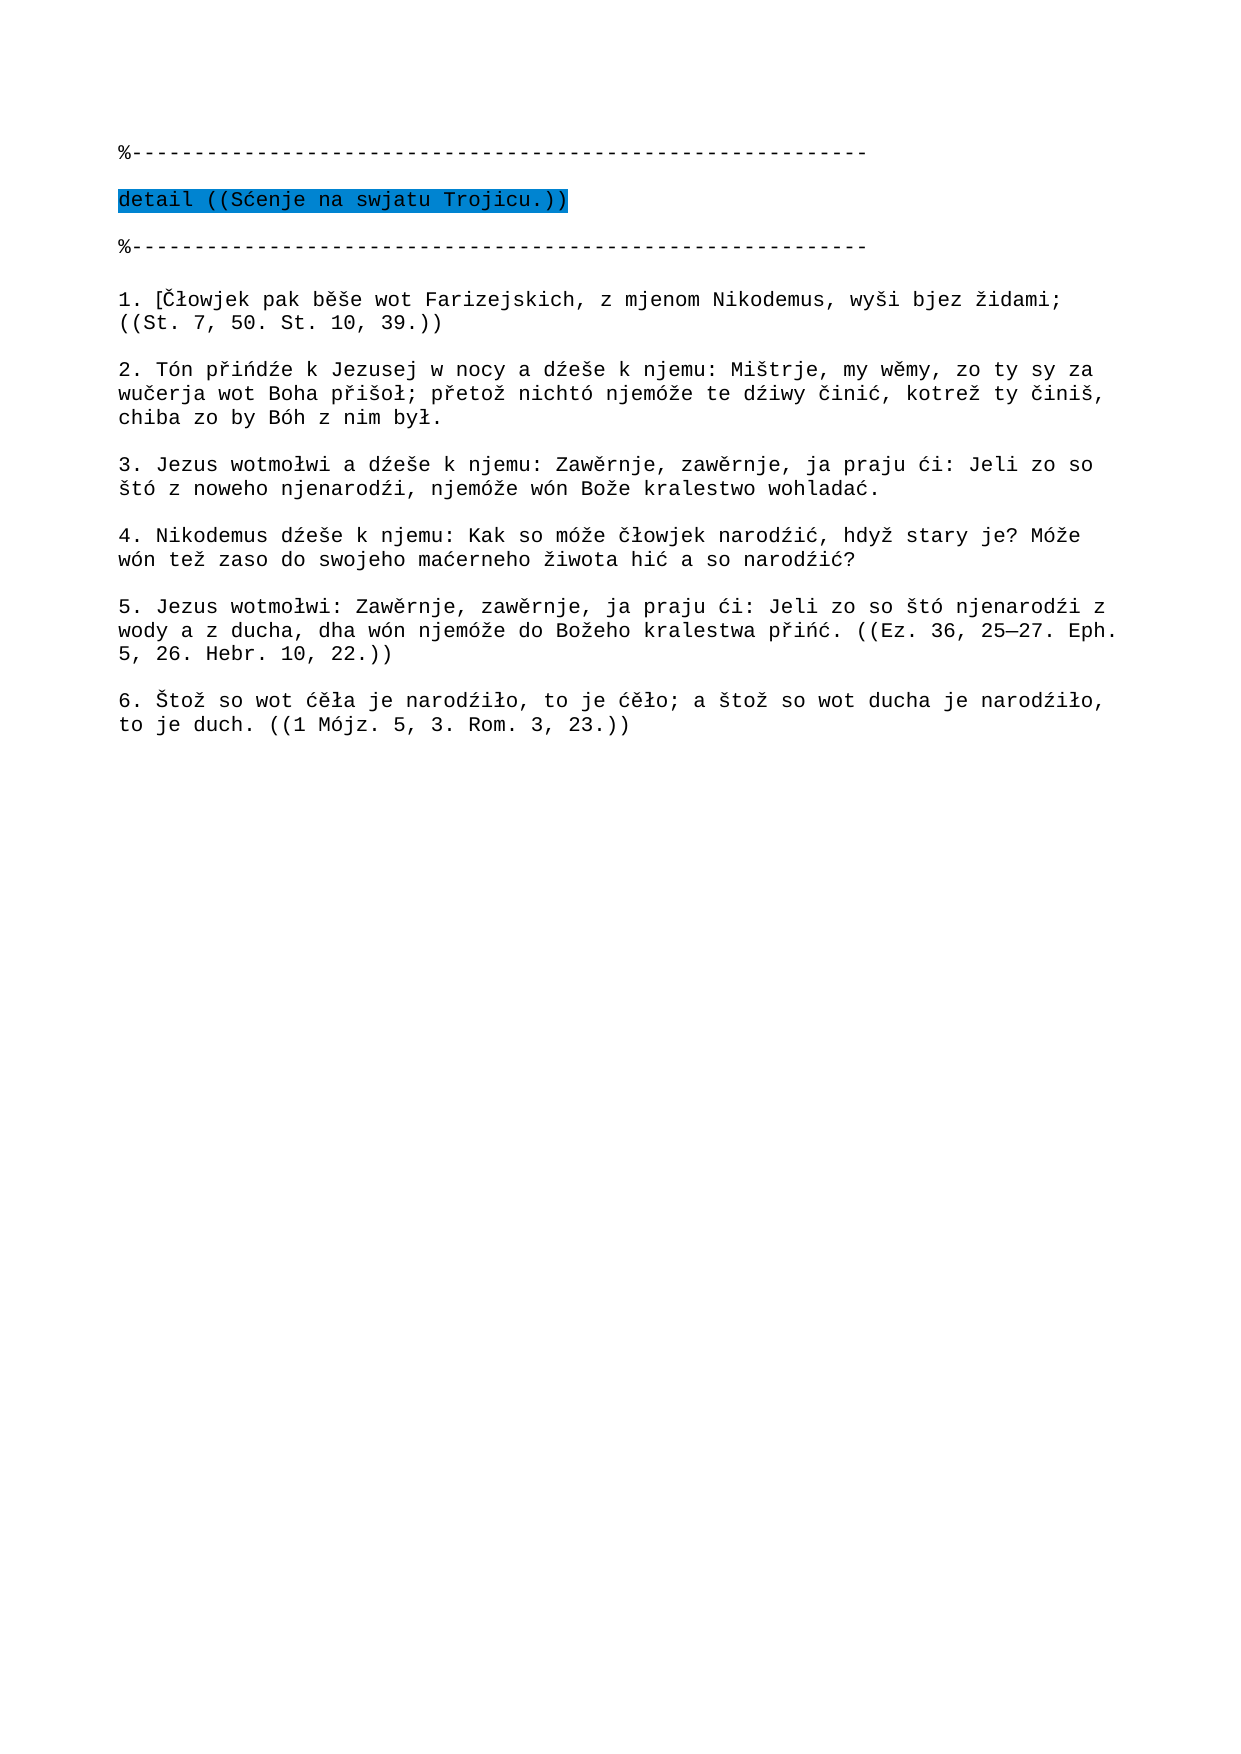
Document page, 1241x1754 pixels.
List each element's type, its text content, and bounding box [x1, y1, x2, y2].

text 1. [Čłowjek pak běše wot Farizejskich, z mjenom Nikodemus, wyši bjez židami; ((St. 7, 50. St. 10, 39.)) [118, 284, 1122, 336]
text %----------------------------------------------------------- [118, 142, 1122, 165]
text %----------------------------------------------------------- [118, 236, 1122, 260]
text 4. Nikodemus dźeše k njemu: Kak so móže čłowjek narodźić, hdyž stary je? Móže wón tež zaso do swojeho maćerneho žiwota hić a so narodźić? [118, 525, 1122, 572]
text detail ((Sćenje na swjatu Trojicu.)) [118, 189, 1122, 213]
text 6. Štož so wot ćěła je narodźiło, to je ćěło; a štož so wot ducha je narodźiło, to je duch. ((1 Mójz. 5, 3. Rom. 3, 23.)) [118, 691, 1122, 738]
text 5. Jezus wotmołwi: Zawěrnje, zawěrnje, ja praju ći: Jeli zo so štó njenarodźi z wody a z ducha, dha wón njemóže do Božeho kralestwa přińć. ((Ez. 36, 25—27. Eph. 5, 26. Hebr. 10, 22.)) [118, 596, 1122, 667]
text 2. Tón přińdźe k Jezusej w nocy a dźeše k njemu: Mištrje, my wěmy, zo ty sy za wučerja wot Boha přišoł; přetož nichtó njemóže te dźiwy činić, kotrež ty činiš, chiba zo by Bóh z nim był. [118, 359, 1122, 430]
text 3. Jezus wotmołwi a dźeše k njemu: Zawěrnje, zawěrnje, ja praju ći: Jeli zo so štó z noweho njenarodźi, njemóže wón Bože kralestwo wohladać. [118, 454, 1122, 501]
